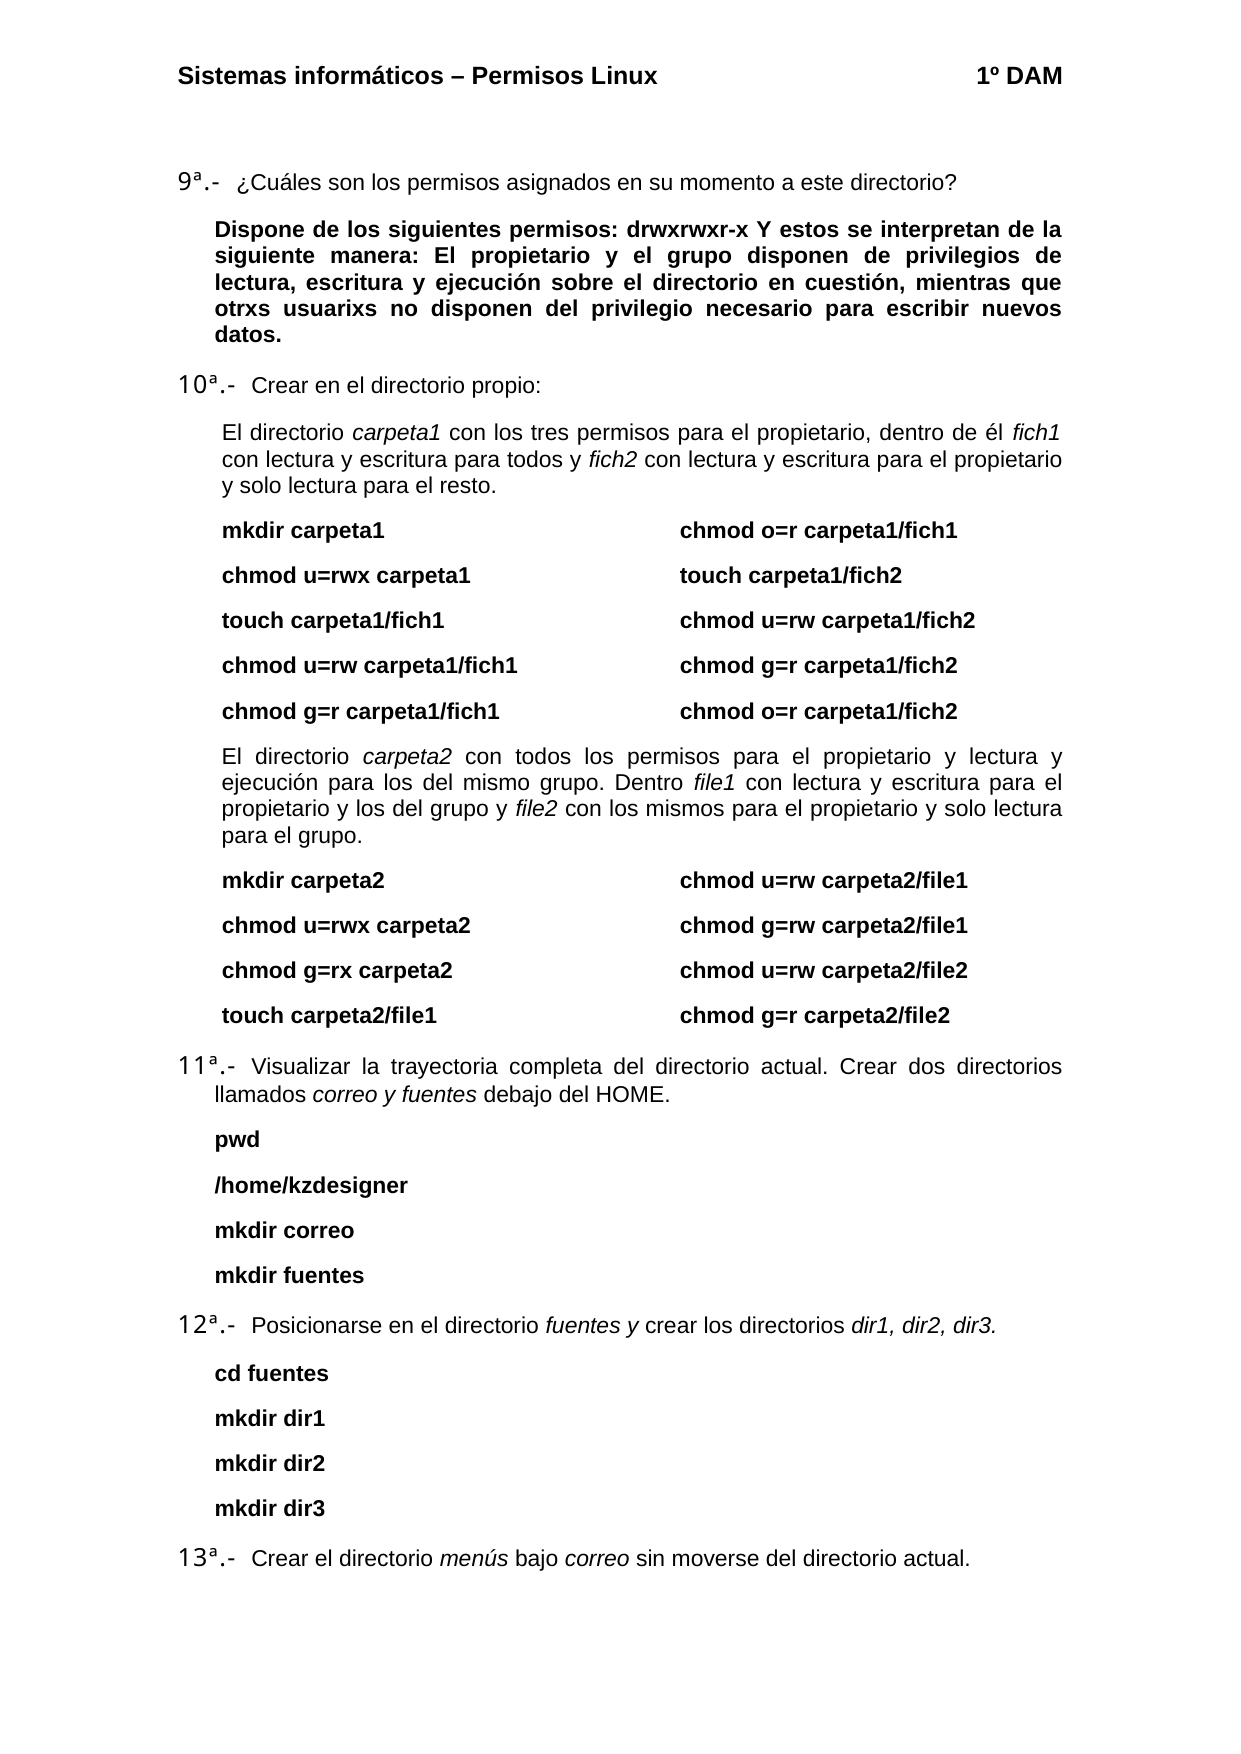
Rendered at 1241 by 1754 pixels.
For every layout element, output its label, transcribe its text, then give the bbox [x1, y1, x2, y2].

list mkdir dir1 [177, 1405, 1063, 1431]
text chmod g=r carpeta1/fich2 [679, 652, 1063, 679]
list Visualizar la trayectoria completa del directorio actual. Crear dos directorios llamados correo y fuentes debajo del HOME. [177, 1047, 1063, 1108]
text mkdir carpeta2 [222, 867, 605, 893]
text mkdir carpeta1 [222, 517, 605, 543]
list mkdir fuentes [177, 1262, 1063, 1288]
text El directorio carpeta2 con todos los permisos para el propietario y lectura y ejecución para los del mismo grupo. Dentro file1 con lectura y escritura para el propietario y los del grupo y file2 con los mismos para el propietario y solo lectura para el grupo. [221, 743, 1063, 848]
text chmod u=rwx carpeta1 [222, 562, 605, 589]
list mkdir dir2 [177, 1450, 1063, 1476]
list ¿Cuáles son los permisos asignados en su momento a este directorio? [177, 163, 1063, 197]
list Crear en el directorio propio: [177, 367, 1063, 401]
text chmod o=r carpeta1/fich2 [679, 698, 1063, 724]
text chmod u=rw carpeta2/file2 [679, 957, 1063, 983]
text El directorio carpeta1 con los tres permisos para el propietario, dentro de él fich1 con lectura y escritura para todos y fich2 con lectura y escritura para el propietario y solo lectura para el resto. [222, 419, 1063, 498]
list cd fuentes [177, 1360, 1063, 1386]
text touch carpeta1/fich1 [222, 607, 605, 634]
list pwd [177, 1126, 1063, 1153]
list /home/kzdesigner [177, 1172, 1063, 1198]
text chmod u=rw carpeta1/fich1 [222, 652, 605, 679]
list Posicionarse en el directorio fuentes y crear los directorios dir1, dir2, dir3. [177, 1307, 1063, 1341]
list mkdir dir3 [177, 1495, 1063, 1521]
list Dispone de los siguientes permisos: drwxrwxr-x Y estos se interpretan de la siguiente manera: El propietario y el grupo disponen de privilegios de lectura, escritura y ejecución sobre el directorio en cuestión, mientras que otrxs usuarixs no disponen del privilegio necesario para escribir nuevos datos. [177, 216, 1063, 348]
text chmod u=rwx carpeta2 [222, 912, 605, 938]
text chmod u=rw carpeta2/file1 [679, 867, 1063, 893]
list Crear el directorio menús bajo correo sin moverse del directorio actual. [177, 1540, 1063, 1574]
text chmod g=r carpeta2/file2 [679, 1002, 1063, 1028]
text touch carpeta1/fich2 [679, 562, 1063, 589]
text touch carpeta2/file1 [222, 1002, 605, 1028]
text chmod o=r carpeta1/fich1 [679, 517, 1063, 543]
list mkdir correo [177, 1217, 1063, 1243]
text chmod g=rw carpeta2/file1 [679, 912, 1063, 938]
text chmod g=r carpeta1/fich1 [222, 698, 605, 724]
text chmod u=rw carpeta1/fich2 [679, 607, 1063, 634]
text chmod g=rx carpeta2 [222, 957, 605, 983]
